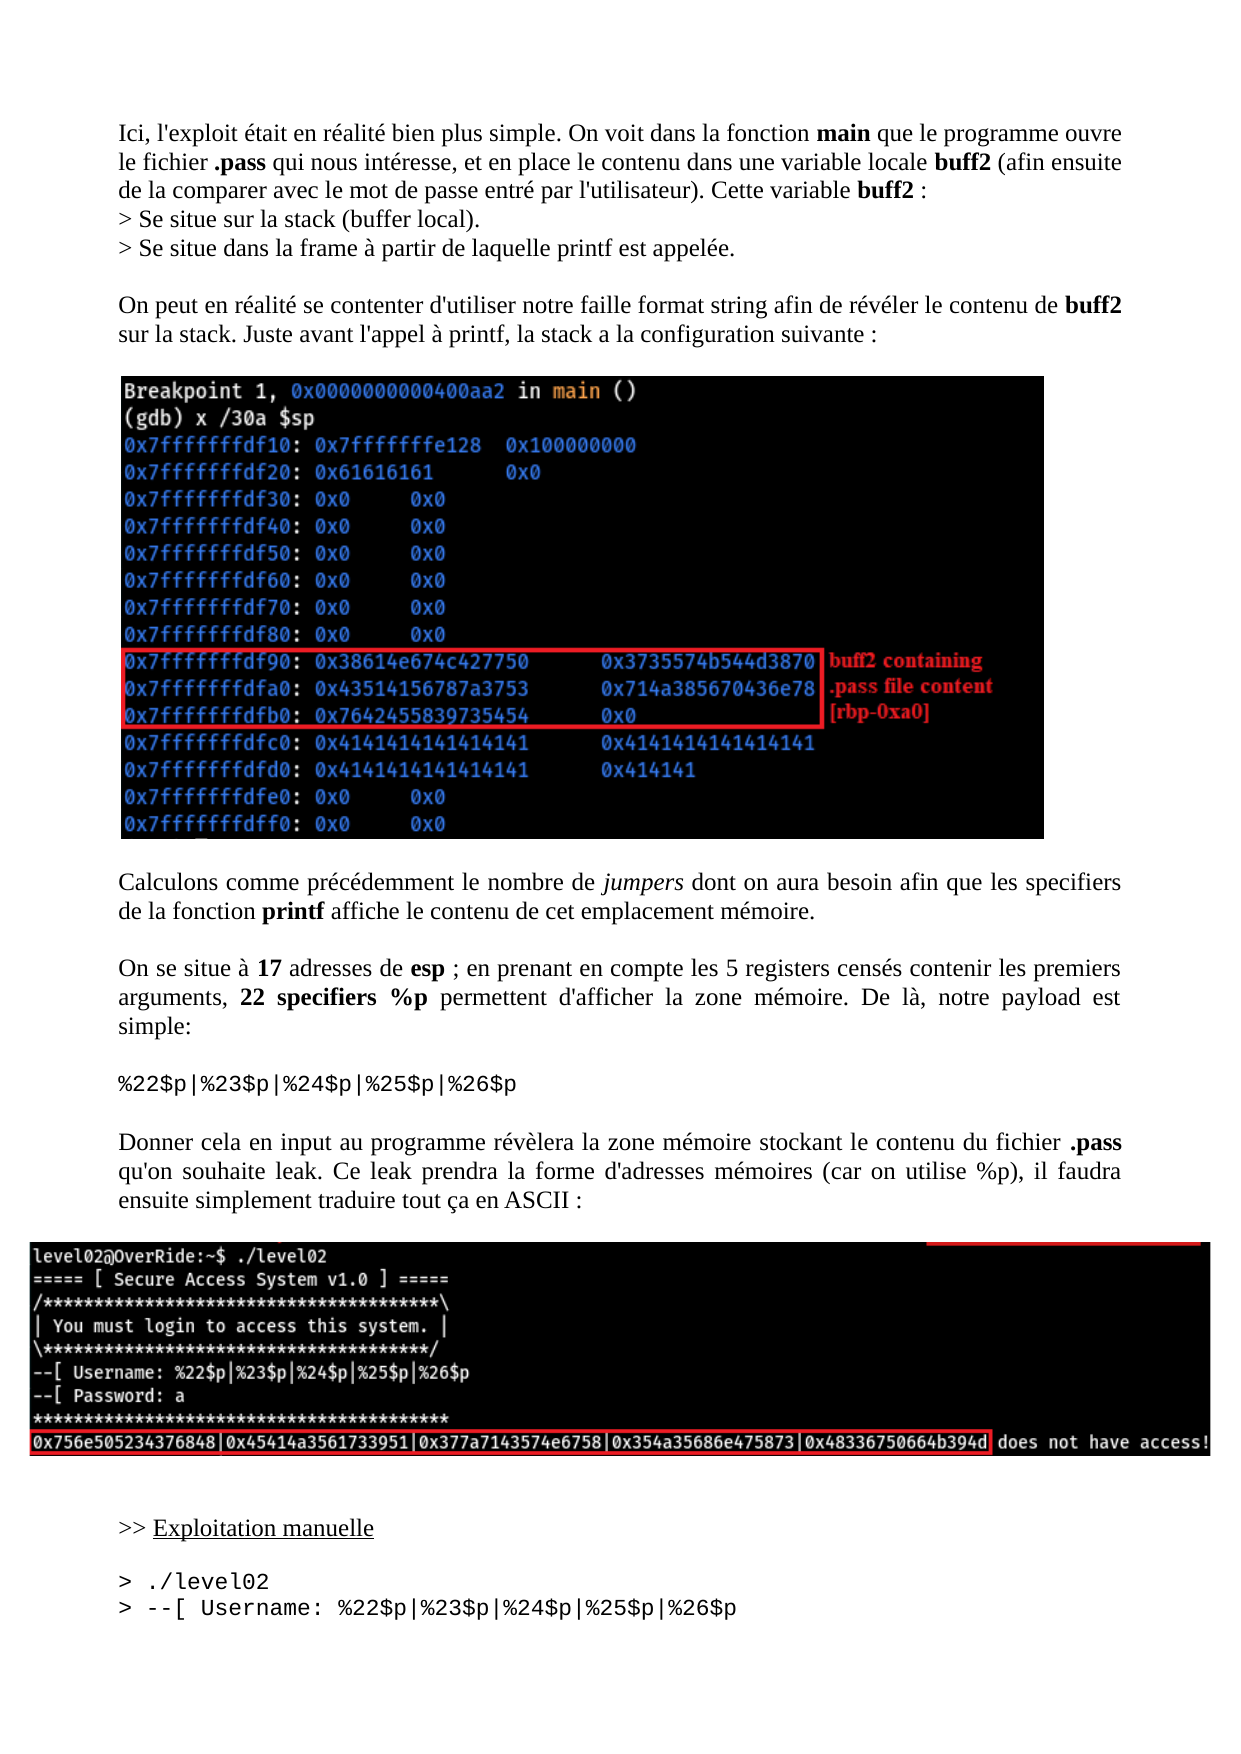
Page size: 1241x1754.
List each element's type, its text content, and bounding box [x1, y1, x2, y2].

text On se situe à 17 adresses de esp ; en prenant en compte les 5 registers censés contenir les premiers arguments, 22 specifiers %p permettent d'afficher la zone mémoire. De là, notre payload est simple: [118, 953, 1122, 1040]
text >> Exploitation manuelle [118, 1513, 1122, 1542]
text Calculons comme précédemment le nombre de jumpers dont on aura besoin afin que les specifiers de la fonction printf affiche le contenu de cet emplacement mémoire. [118, 867, 1122, 925]
text > Se situe dans la frame à partir de laquelle printf est appelée. [118, 233, 1122, 262]
text > Se situe sur la stack (buffer local). [118, 204, 1122, 233]
text > --[ Username: %22$p|%23$p|%24$p|%25$p|%26$p [118, 1596, 1122, 1622]
text On peut en réalité se contenter d'utiliser notre faille format string afin de révéler le contenu de buff2 sur la stack. Juste avant l'appel à printf, la stack a la configuration suivante : [118, 291, 1122, 348]
text %22$p|%23$p|%24$p|%25$p|%26$p [118, 1068, 1122, 1099]
text > ./level02 [118, 1571, 1122, 1596]
text Donner cela en input au programme révèlera la zone mémoire stockant le contenu du fichier .pass qu'on souhaite leak. Ce leak prendra la forme d'adresses mémoires (car on utilise %p), il faudra ensuite simplement traduire tout ça en ASCII : [118, 1127, 1122, 1214]
text Ici, l'exploit était en réalité bien plus simple. On voit dans la fonction main que le programme ouvre le fichier .pass qui nous intéresse, et en place le contenu dans une variable locale buff2 (afin ensuite de la comparer avec le mot de passe entré par l'utilisateur). Cette variable buff2 : [118, 118, 1122, 204]
